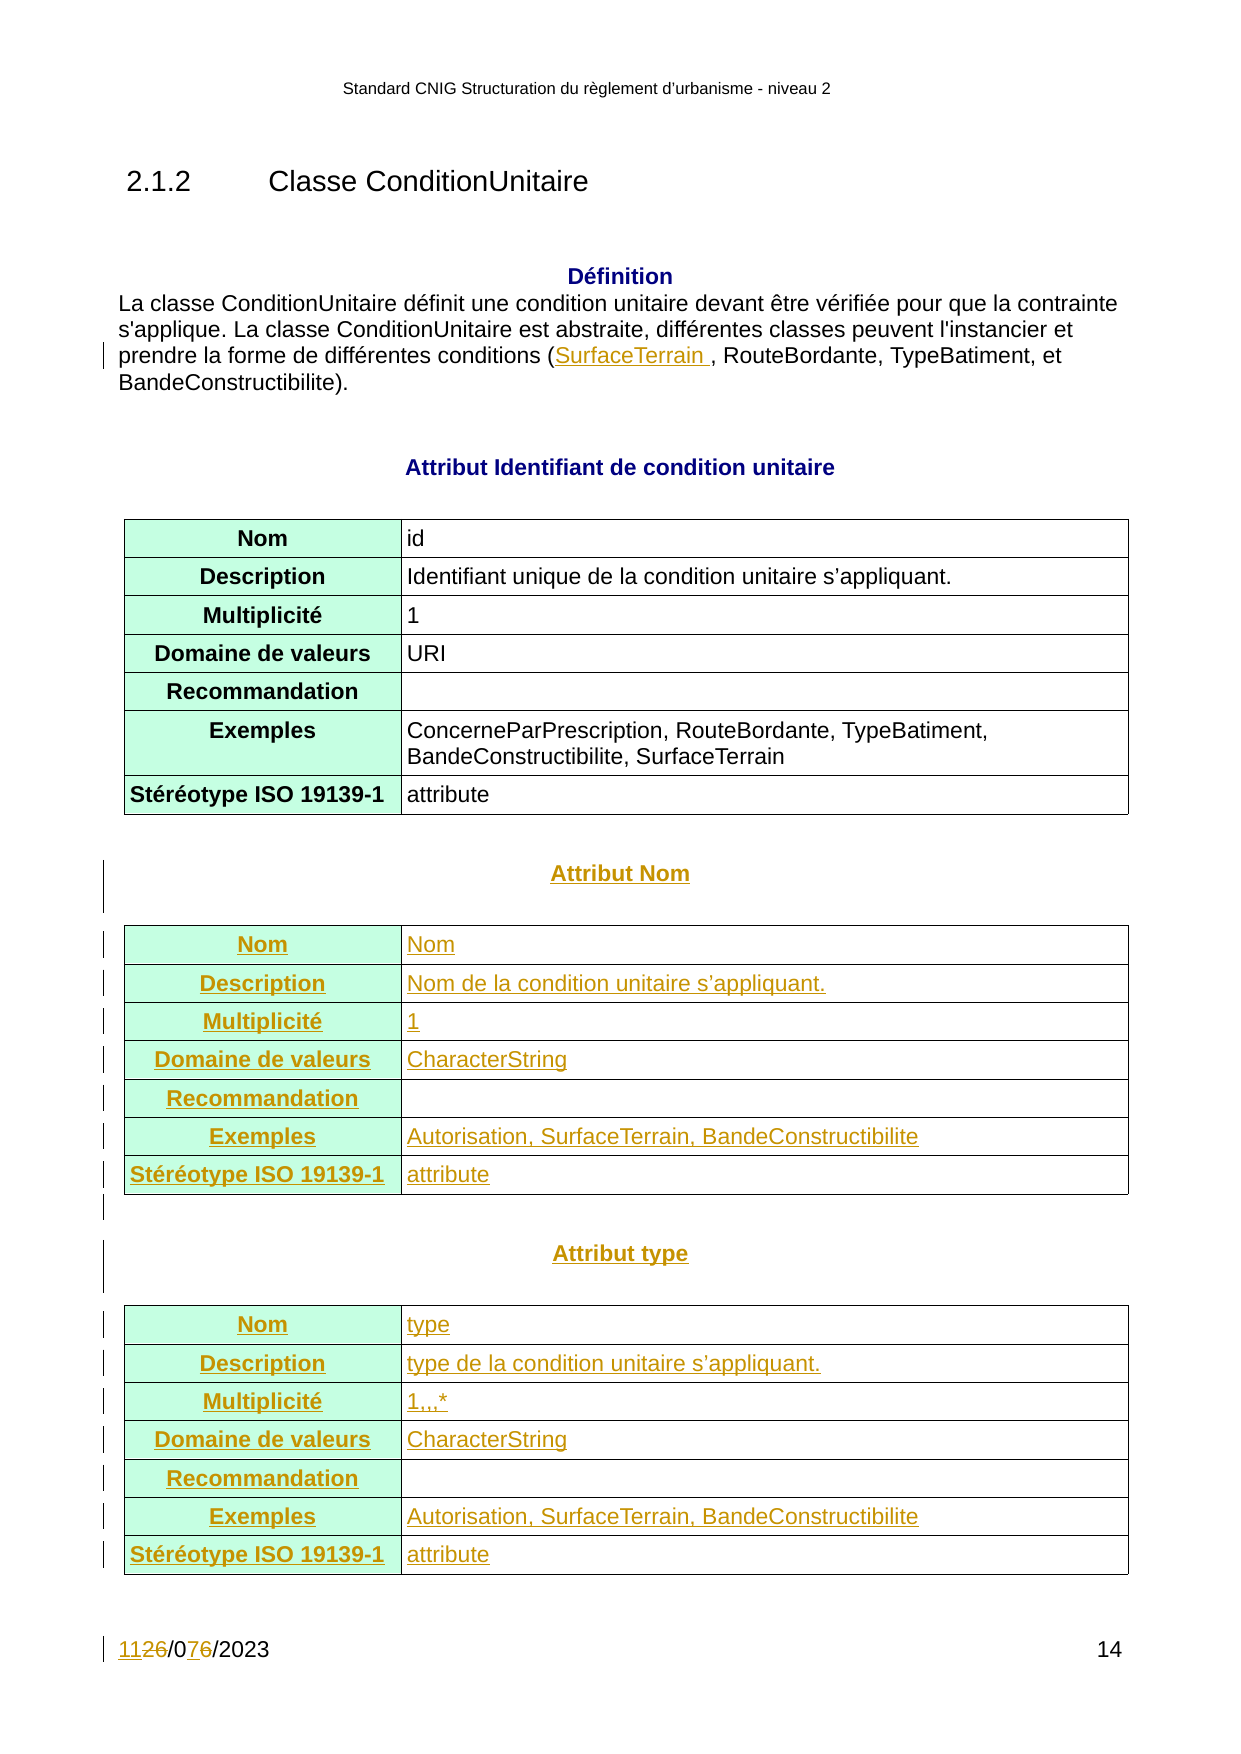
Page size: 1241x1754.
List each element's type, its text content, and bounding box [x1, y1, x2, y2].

table_cell Recommandation [125, 673, 401, 710]
table_cell Autorisation, SurfaceTerrain, BandeConstructibilite [402, 1498, 1128, 1535]
table_cell Domaine de valeurs [125, 635, 401, 672]
subtitle Attribut type [118, 1240, 1122, 1266]
table_cell Stéréotype ISO 19139-1 [125, 776, 401, 813]
table_cell Multiplicité [125, 1003, 401, 1040]
table_cell 1 [402, 1003, 1128, 1040]
table_cell attribute [402, 1156, 1128, 1193]
table_cell URI [402, 635, 1128, 672]
table_cell Description [125, 558, 401, 595]
table_cell Exemples [125, 1118, 401, 1155]
table_cell CharacterString [402, 1041, 1128, 1078]
subtitle Définition [118, 263, 1122, 290]
subtitle Attribut Nom [118, 860, 1122, 886]
table_cell Domaine de valeurs [125, 1421, 401, 1458]
table_cell Description [125, 1345, 401, 1382]
table_header Nom [125, 520, 401, 557]
table_cell attribute [402, 1536, 1128, 1573]
table_cell Exemples [125, 1498, 401, 1535]
table_cell attribute [402, 776, 1128, 813]
table_cell Identifiant unique de la condition unitaire s’appliquant. [402, 558, 1128, 595]
subtitle Attribut Identifiant de condition unitaire [118, 453, 1122, 480]
table_cell Domaine de valeurs [125, 1041, 401, 1078]
table_header id [402, 520, 1128, 557]
table_cell Multiplicité [125, 1383, 401, 1420]
table_cell type de la condition unitaire s’appliquant. [402, 1345, 1128, 1382]
table_cell Stéréotype ISO 19139-1 [125, 1156, 401, 1193]
table_header Nom [125, 926, 401, 963]
table_header Nom [125, 1306, 401, 1343]
table_cell Description [125, 965, 401, 1002]
table_cell 1 [402, 596, 1128, 634]
table_cell [402, 673, 1128, 710]
table_cell Nom de la condition unitaire s’appliquant. [402, 965, 1128, 1002]
table_cell [402, 1080, 1128, 1117]
table_cell 1,,,* [402, 1383, 1128, 1420]
table_cell Recommandation [125, 1460, 401, 1497]
table_cell Stéréotype ISO 19139-1 [125, 1536, 401, 1573]
table_cell CharacterString [402, 1421, 1128, 1458]
table_cell ConcerneParPrescription, RouteBordante, TypeBatiment, BandeConstructibilite, SurfaceTerrain [402, 711, 1128, 775]
table_cell Autorisation, SurfaceTerrain, BandeConstructibilite [402, 1118, 1128, 1155]
table_header Nom [402, 926, 1128, 963]
table_cell [402, 1460, 1128, 1497]
list Classe ConditionUnitaire [118, 164, 1122, 198]
table_cell Recommandation [125, 1080, 401, 1117]
text La classe ConditionUnitaire définit une condition unitaire devant être vérifiée pour que la contrainte s'applique. La classe ConditionUnitaire est abstraite, différentes classes peuvent l'instancier et prendre la forme de différentes conditions (SurfaceTerrain , RouteBordante, TypeBatiment, et BandeConstructibilite). [118, 290, 1122, 395]
table_cell Exemples [125, 711, 401, 775]
table_header type [402, 1306, 1128, 1343]
table_cell Multiplicité [125, 596, 401, 634]
